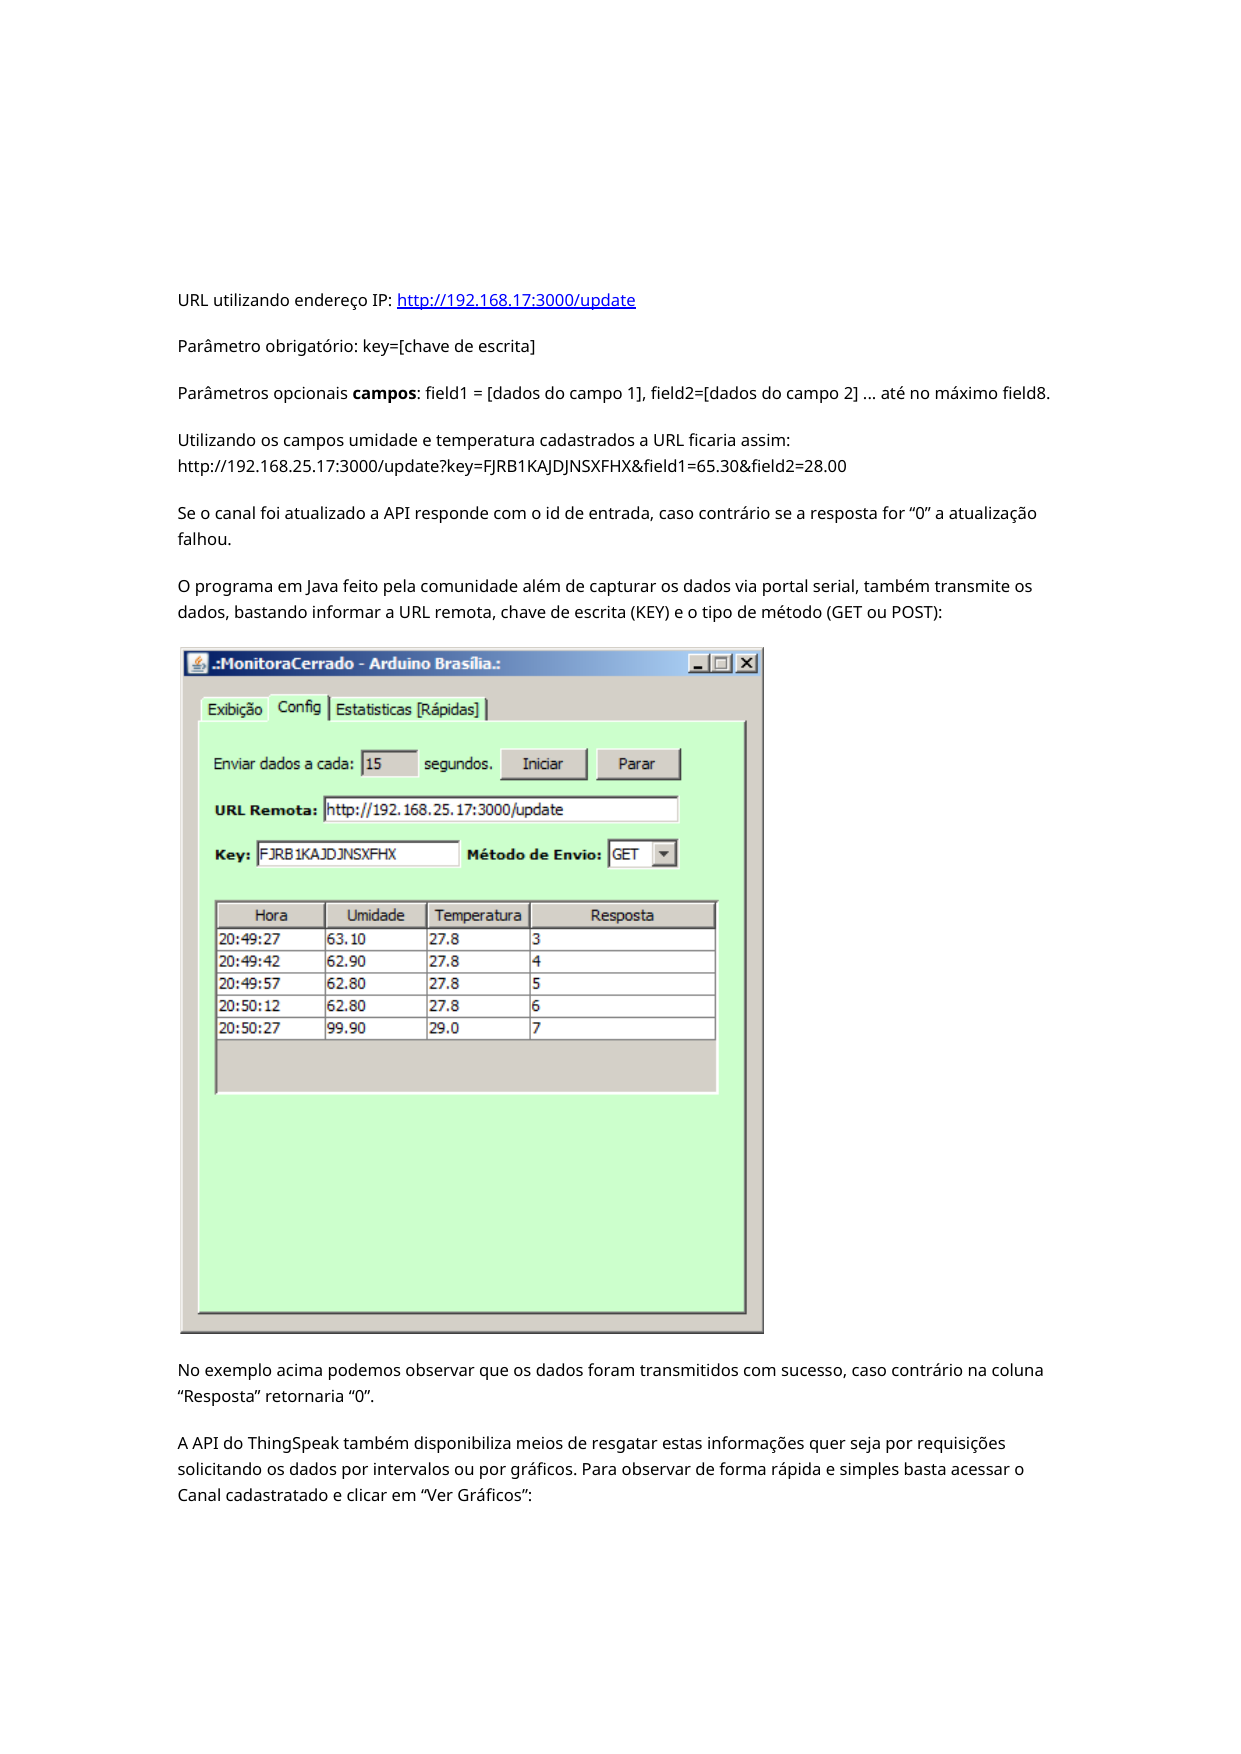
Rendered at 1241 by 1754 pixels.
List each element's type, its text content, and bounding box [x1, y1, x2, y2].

text No exemplo acima podemos observar que os dados foram transmitidos com sucesso, caso contrário na coluna “Resposta” retornaria “0”. [177, 1359, 1063, 1408]
text Parâmetros opcionais campos: field1 = [dados do campo 1], field2=[dados do campo 2] ... até no máximo field8. [177, 382, 1063, 405]
text Utilizando os campos umidade e temperatura cadastrados a URL ficaria assim: http://192.168.25.17:3000/update?key=FJRB1KAJDJNSXFHX&field1=65.30&field2=28.00 [177, 429, 1063, 478]
text Se o canal foi atualizado a API responde com o id de entrada, caso contrário se a resposta for “0” a atualização falhou. [177, 502, 1063, 551]
text A API do ThingSpeak também disponibiliza meios de resgatar estas informações quer seja por requisições solicitando os dados por intervalos ou por gráficos. Para observar de forma rápida e simples basta acessar o Canal cadastratado e clicar em “Ver Gráficos”: [177, 1432, 1063, 1507]
text URL utilizando endereço IP: http://192.168.17:3000/update [177, 288, 1063, 311]
text O programa em Java feito pela comunidade além de capturar os dados via portal serial, também transmite os dados, bastando informar a URL remota, chave de escrita (KEY) e o tipo de método (GET ou POST): [177, 575, 1063, 623]
text Parâmetro obrigatório: key=[chave de escrita] [177, 335, 1063, 358]
picture [180, 647, 764, 1334]
